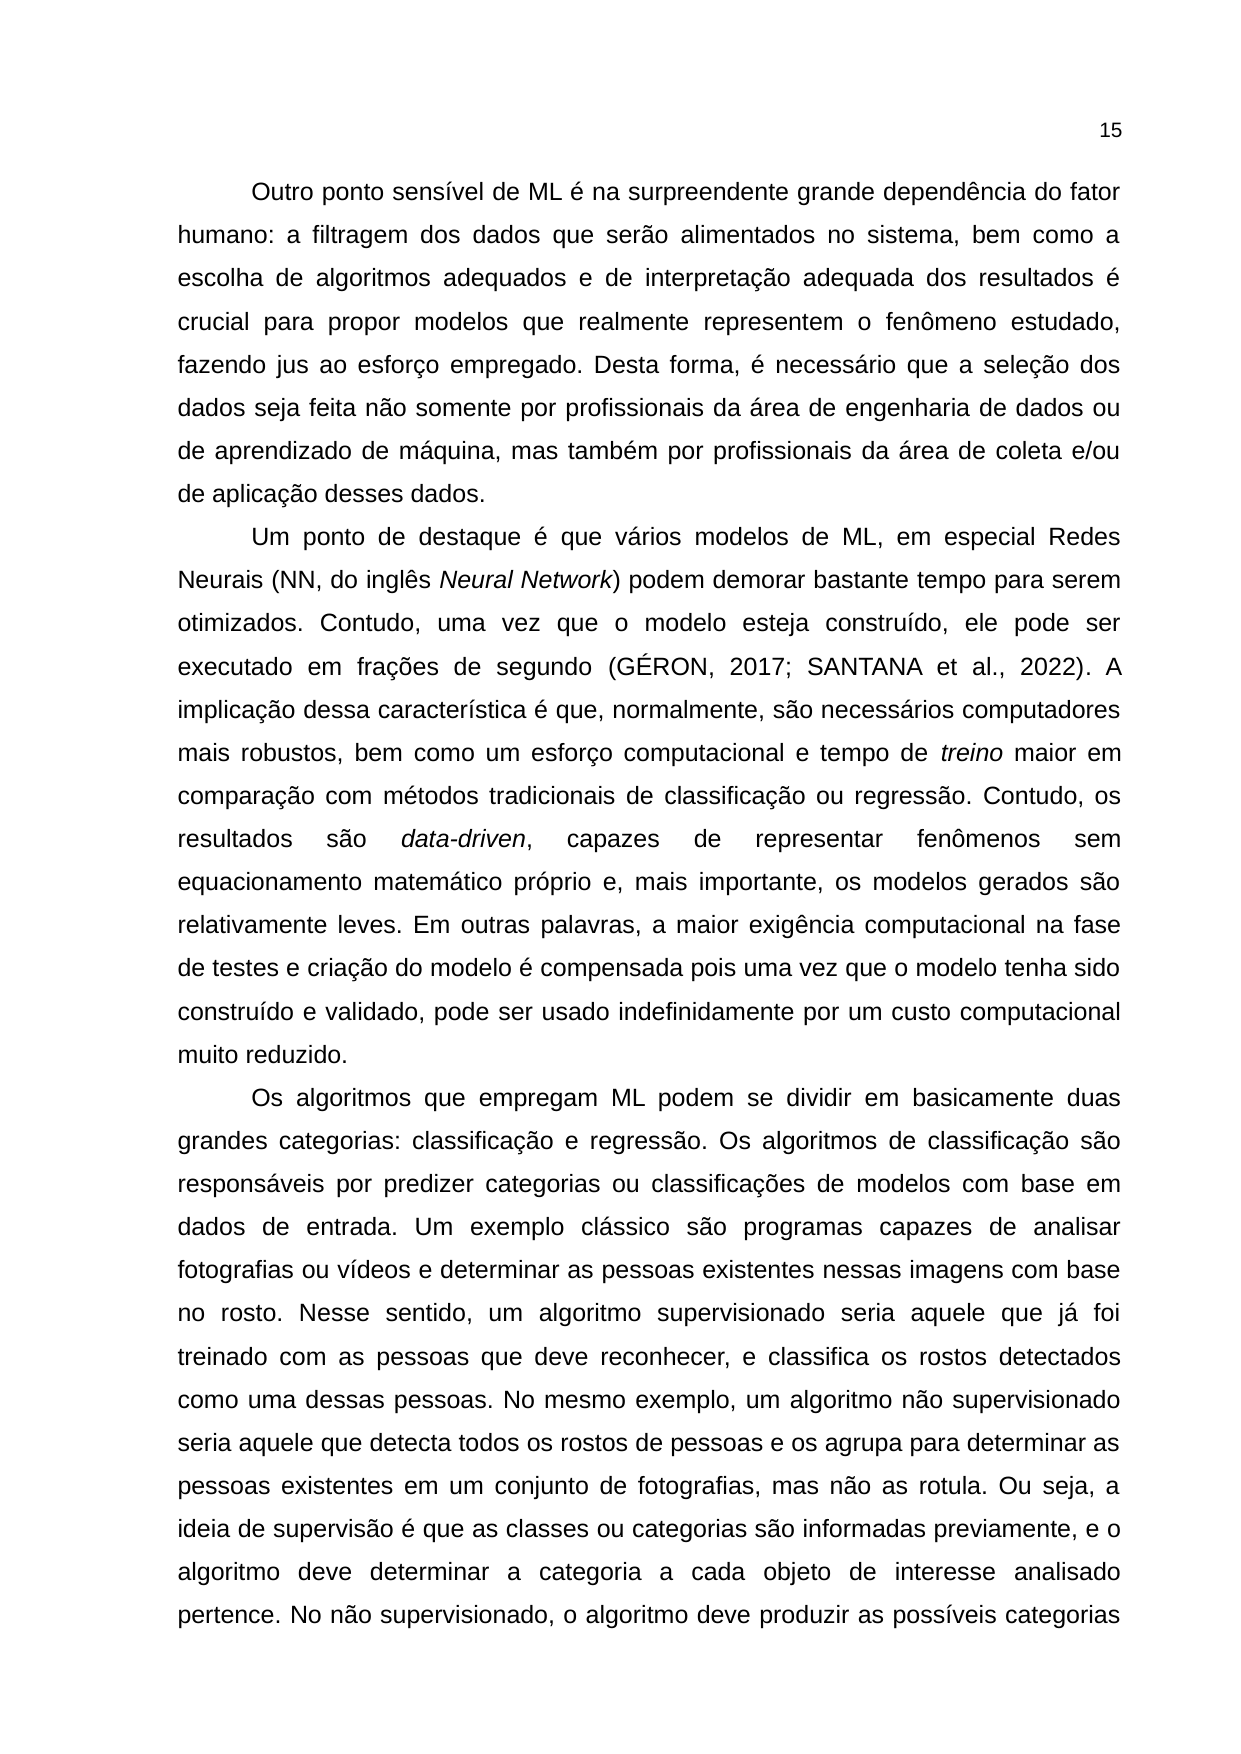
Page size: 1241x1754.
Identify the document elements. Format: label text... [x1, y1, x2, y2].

text Outro ponto sensível de ML é na surpreendente grande dependência do fator humano: a filtragem dos dados que serão alimentados no sistema, bem como a escolha de algoritmos adequados e de interpretação adequada dos resultados é crucial para propor modelos que realmente representem o fenômeno estudado, fazendo jus ao esforço empregado. Desta forma, é necessário que a seleção dos dados seja feita não somente por profissionais da área de engenharia de dados ou de aprendizado de máquina, mas também por profissionais da área de coleta e/ou de aplicação desses dados. [177, 177, 1122, 508]
text Os algoritmos que empregam ML podem se dividir em basicamente duas grandes categorias: classificação e regressão. Os algoritmos de classificação são responsáveis por predizer categorias ou classificações de modelos com base em dados de entrada. Um exemplo clássico são programas capazes de analisar fotografias ou vídeos e determinar as pessoas existentes nessas imagens com base no rosto. Nesse sentido, um algoritmo supervisionado seria aquele que já foi treinado com as pessoas que deve reconhecer, e classifica os rostos detectados como uma dessas pessoas. No mesmo exemplo, um algoritmo não supervisionado seria aquele que detecta todos os rostos de pessoas e os agrupa para determinar as pessoas existentes em um conjunto de fotografias, mas não as rotula. Ou seja, a ideia de supervisão é que as classes ou categorias são informadas previamente, e o algoritmo deve determinar a categoria a cada objeto de interesse analisado pertence. No não supervisionado, o algoritmo deve produzir as possíveis categorias [177, 1083, 1122, 1629]
text Um ponto de destaque é que vários modelos de ML, em especial Redes Neurais (NN, do inglês Neural Network) podem demorar bastante tempo para serem otimizados. Contudo, uma vez que o modelo esteja construído, ele pode ser executado em frações de segundo (GÉRON, 2017; SANTANA et al., 2022). A implicação dessa característica é que, normalmente, são necessários computadores mais robustos, bem como um esforço computacional e tempo de treino maior em comparação com métodos tradicionais de classificação ou regressão. Contudo, os resultados são data-driven, capazes de representar fenômenos sem equacionamento matemático próprio e, mais importante, os modelos gerados são relativamente leves. Em outras palavras, a maior exigência computacional na fase de testes e criação do modelo é compensada pois uma vez que o modelo tenha sido construído e validado, pode ser usado indefinidamente por um custo computacional muito reduzido. [177, 522, 1122, 1068]
